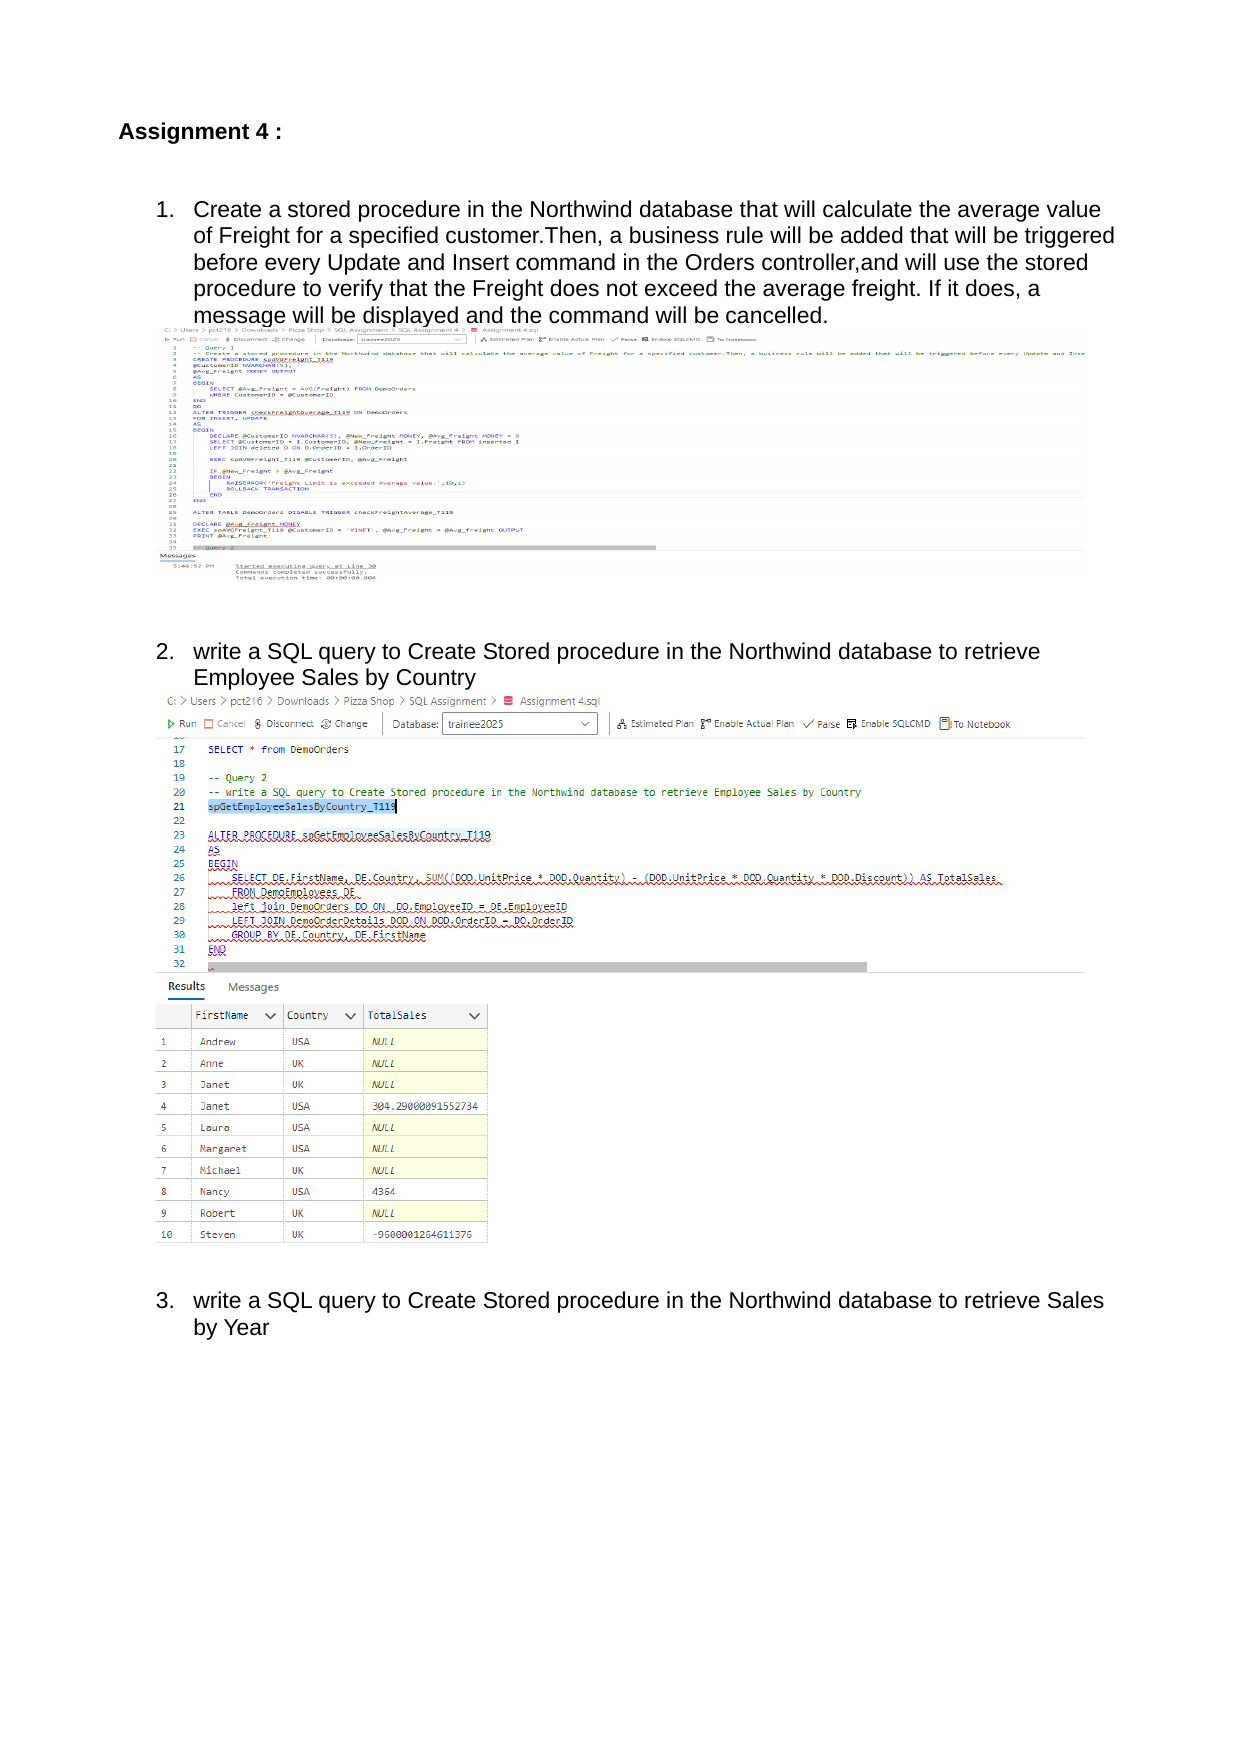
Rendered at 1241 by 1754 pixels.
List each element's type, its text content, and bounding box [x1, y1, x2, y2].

text Assignment 4 : [118, 118, 1122, 144]
list write a SQL query to Create Stored procedure in the Northwind database to retrieve Sales by Year [156, 1287, 1122, 1340]
list Create a stored procedure in the Northwind database that will calculate the average value of Freight for a specified customer.Then, a business rule will be added that will be triggered before every Update and Insert command in the Orders controller,and will use the stored procedure to verify that the Freight does not exceed the average freight. If it does, a message will be displayed and the command will be cancelled. [156, 196, 1122, 328]
picture [155, 327, 1085, 581]
picture [155, 690, 1085, 1259]
list write a SQL query to Create Stored procedure in the Northwind database to retrieve Employee Sales by Country [156, 638, 1122, 691]
